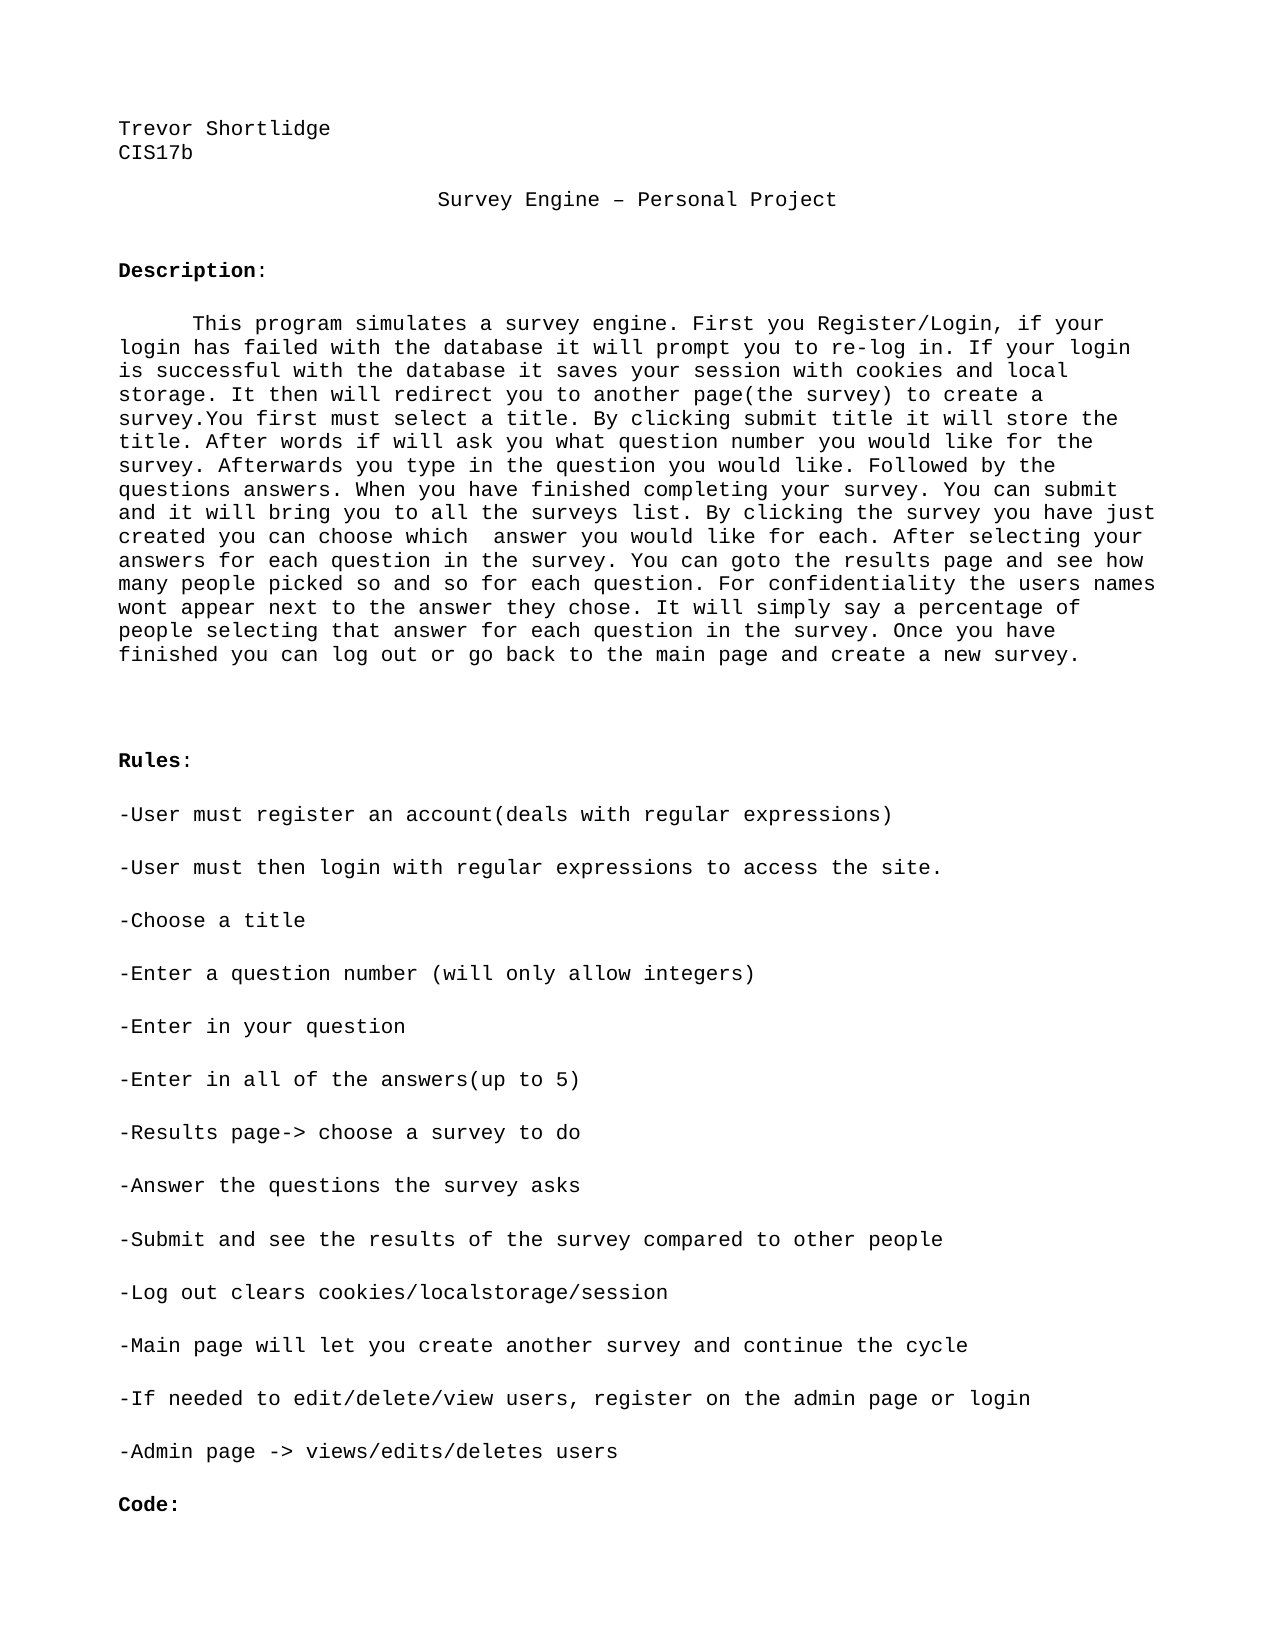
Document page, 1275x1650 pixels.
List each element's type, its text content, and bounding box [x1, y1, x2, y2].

text -Choose a title [118, 910, 1157, 933]
text CIS17b [118, 142, 1157, 165]
text -Admin page -> views/edits/deletes users [118, 1441, 1157, 1465]
text Code: [118, 1494, 1157, 1518]
text -Main page will let you create another survey and continue the cycle [118, 1335, 1157, 1358]
text -Enter a question number (will only allow integers) [118, 963, 1157, 987]
text Rules: [118, 750, 1157, 774]
text -Enter in all of the answers(up to 5) [118, 1069, 1157, 1093]
text -Submit and see the results of the survey compared to other people [118, 1228, 1157, 1252]
text Survey Engine – Personal Project [118, 189, 1157, 213]
text This program simulates a survey engine. First you Register/Login, if your login has failed with the database it will prompt you to re-log in. If your login is successful with the database it saves your session with cookies and local storage. It then will redirect you to another page(the survey) to create a survey.You first must select a title. By clicking submit title it will store the title. After words if will ask you what question number you would like for the survey. Afterwards you type in the question you would like. Followed by the questions answers. When you have finished completing your survey. You can submit and it will bring you to all the surveys list. By clicking the survey you have just created you can choose which answer you would like for each. After selecting your answers for each question in the survey. You can goto the results page and see how many people picked so and so for each question. For confidentiality the users names wont appear next to the answer they chose. It will simply say a percentage of people selecting that answer for each question in the survey. Once you have finished you can log out or go back to the main page and create a new survey. [118, 313, 1157, 668]
text -Results page-> choose a survey to do [118, 1122, 1157, 1146]
text -Answer the questions the survey asks [118, 1175, 1157, 1199]
text Trevor Shortlidge [118, 118, 1157, 142]
text -Log out clears cookies/localstorage/session [118, 1282, 1157, 1305]
text -User must register an account(deals with regular expressions) [118, 803, 1157, 827]
text -If needed to edit/delete/view users, register on the admin page or login [118, 1388, 1157, 1412]
text -Enter in your question [118, 1016, 1157, 1040]
text -User must then login with regular expressions to access the site. [118, 857, 1157, 880]
text Description: [118, 260, 1157, 284]
